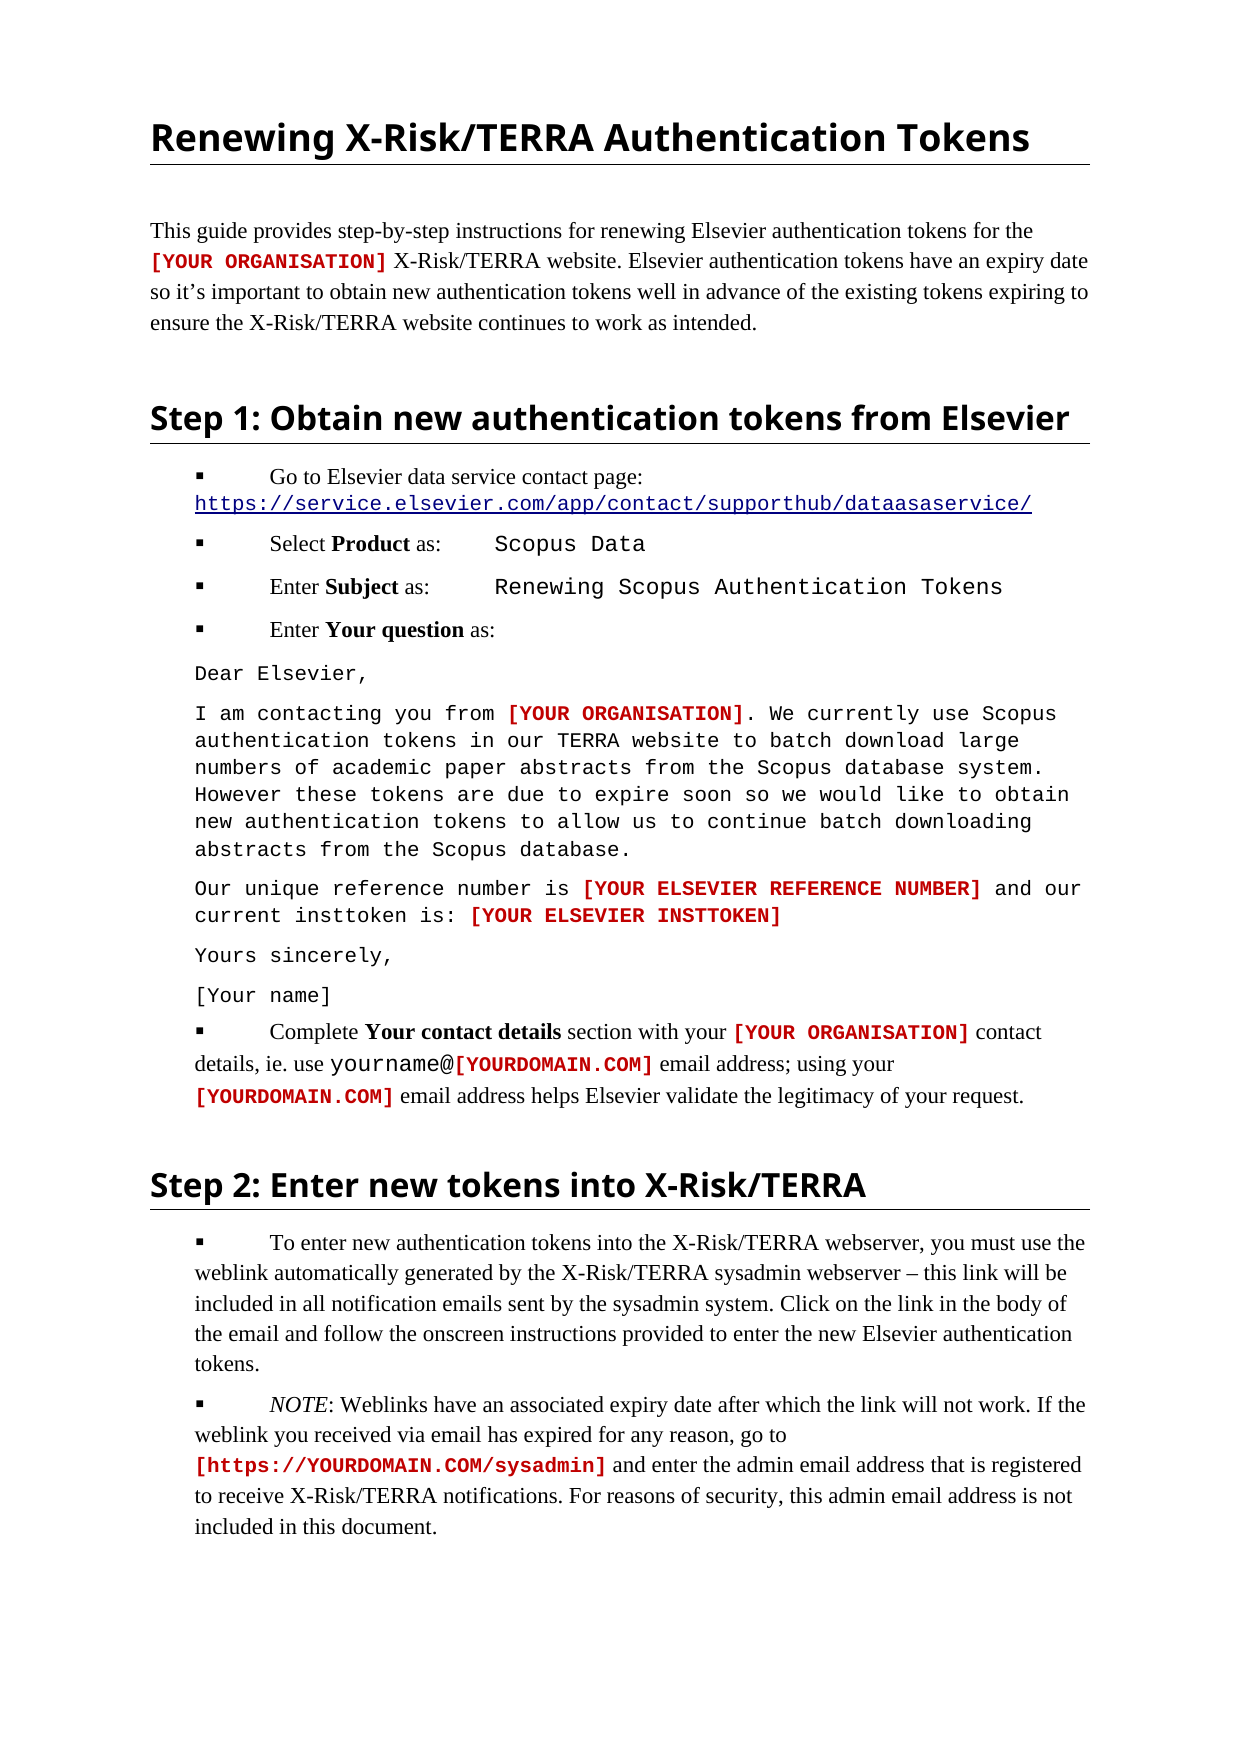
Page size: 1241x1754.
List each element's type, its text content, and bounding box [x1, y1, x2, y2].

list Enter Subject as: Renewing Scopus Authentication Tokens [194, 573, 1090, 601]
subtitle Yours sincerely, [194, 945, 1090, 969]
subtitle Step 1: Obtain new authentication tokens from Elsevier [150, 395, 1090, 443]
subtitle Renewing X-Risk/TERRA Authentication Tokens [150, 111, 1090, 164]
subtitle Dear Elsevier, [194, 663, 1090, 687]
list Select Product as: Scopus Data [194, 530, 1090, 559]
list Enter Your question as: [194, 616, 1090, 642]
subtitle [Your name] [194, 985, 1090, 1008]
list NOTE: Weblinks have an associated expiry date after which the link will not work. If the weblink you received via email has expired for any reason, go to [https://YOURDOMAIN.COM/sysadmin] and enter the admin email address that is registered to receive X-Risk/TERRA notifications. For reasons of security, this admin email address is not included in this document. [194, 1391, 1090, 1539]
list To enter new authentication tokens into the X-Risk/TERRA webserver, you must use the weblink automatically generated by the X-Risk/TERRA sysadmin webserver – this link will be included in all notification emails sent by the sysadmin system. Click on the link in the body of the email and follow the onscreen instructions provided to enter the new Elsevier authentication tokens. [194, 1229, 1090, 1376]
list Complete Your contact details section with your [YOUR ORGANISATION] contact details, ie. use yourname@[YOURDOMAIN.COM] email address; using your [YOURDOMAIN.COM] email address helps Elsevier validate the legitimacy of your request. [194, 1018, 1090, 1109]
list Go to Elsevier data service contact page: https://service.elsevier.com/app/contact/supporthub/dataasaservice/ [194, 463, 1090, 516]
text This guide provides step-by-step instructions for renewing Elsevier authentication tokens for the [YOUR ORGANISATION] X-Risk/TERRA website. Elsevier authentication tokens have an expiry date so it’s important to obtain new authentication tokens well in advance of the existing tokens expiring to ensure the X-Risk/TERRA website continues to work as intended. [150, 217, 1090, 335]
subtitle I am contacting you from [YOUR ORGANISATION]. We currently use Scopus authentication tokens in our TERRA website to batch download large numbers of academic paper abstracts from the Scopus database system. However these tokens are due to expire soon so we would like to obtain new authentication tokens to allow us to continue batch downloading abstracts from the Scopus database. [194, 703, 1090, 862]
subtitle Step 2: Enter new tokens into X-Risk/TERRA [150, 1161, 1090, 1209]
subtitle Our unique reference number is [YOUR ELSEVIER REFERENCE NUMBER] and our current insttoken is: [YOUR ELSEVIER INSTTOKEN] [194, 878, 1090, 929]
